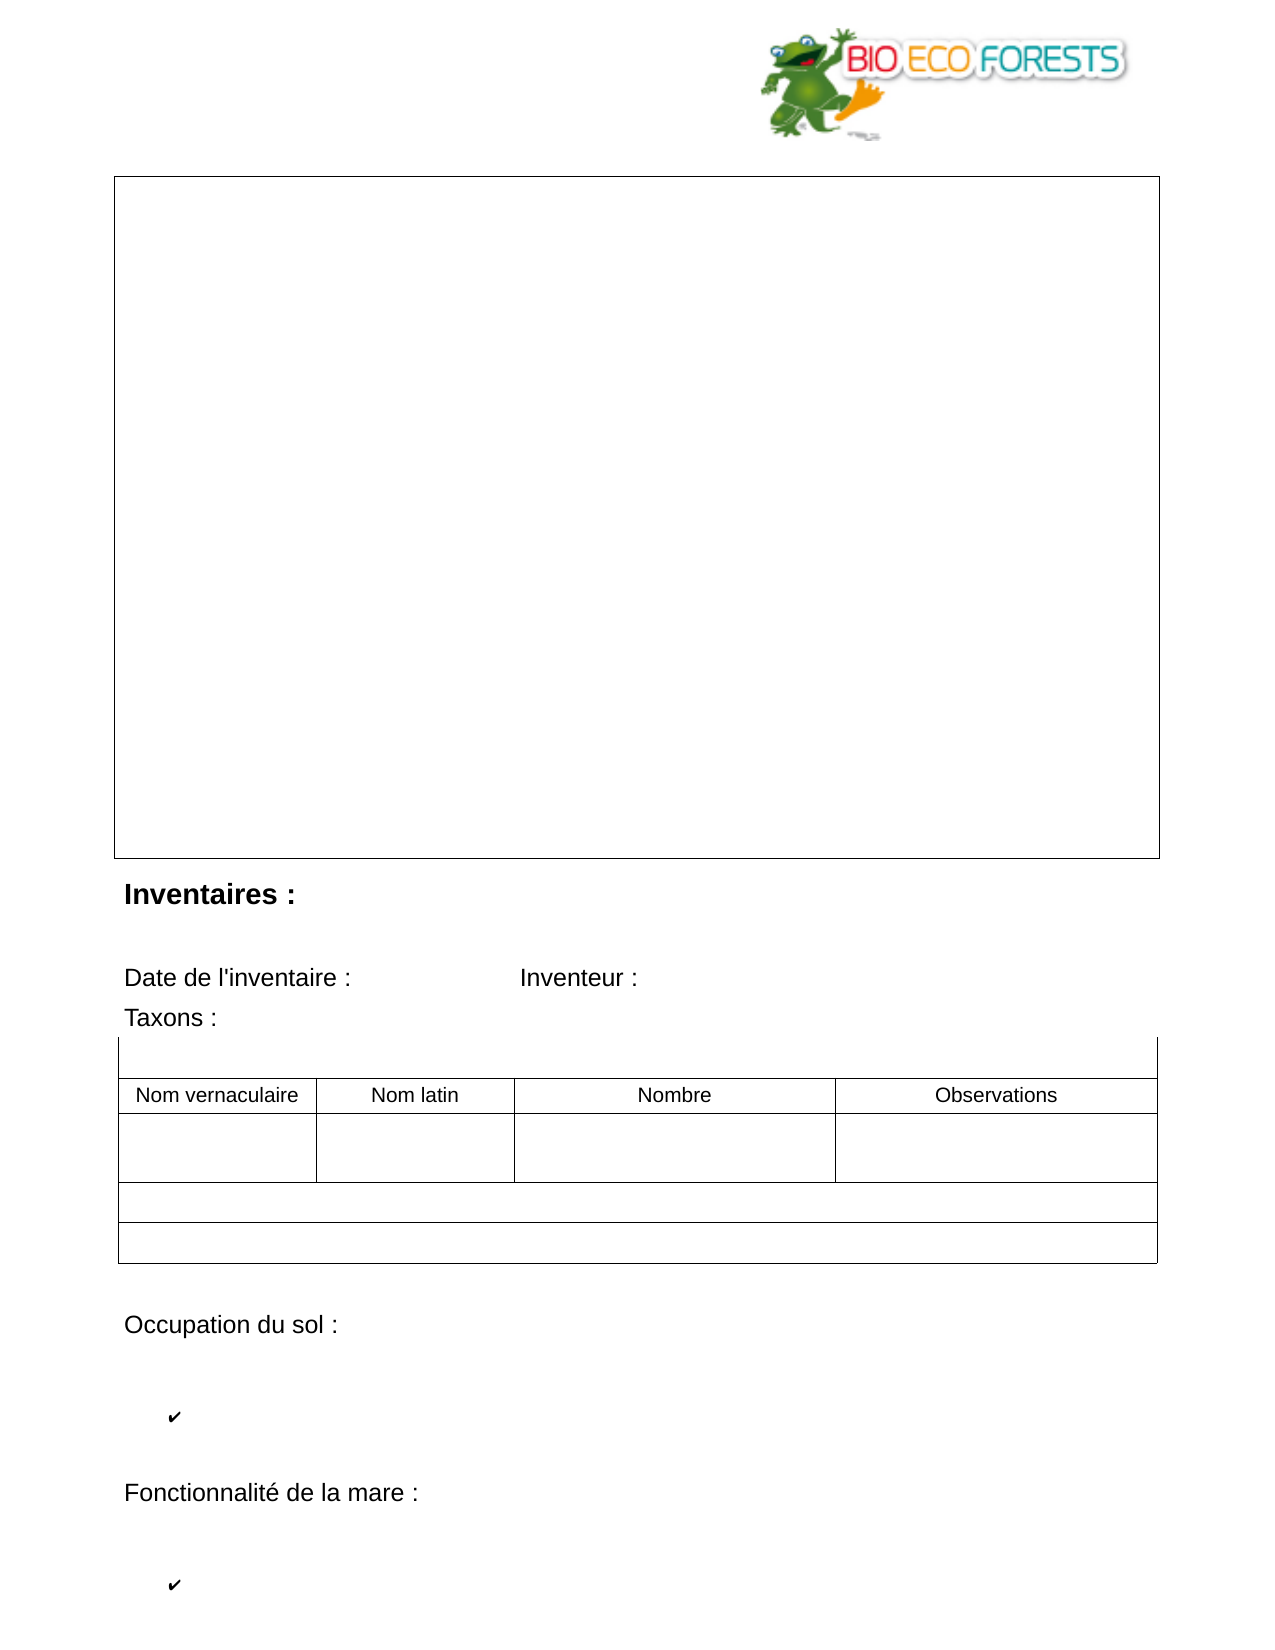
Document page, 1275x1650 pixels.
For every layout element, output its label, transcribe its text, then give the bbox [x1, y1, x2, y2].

table_cell Observations [836, 1079, 1157, 1113]
table_cell Nom vernaculaire [119, 1079, 316, 1113]
table_cell Nom latin [317, 1079, 514, 1113]
table_cell <tax.code.taxon.nom_vern> [119, 1114, 316, 1182]
table_cell </for> [119, 1183, 1157, 1222]
table_cell <tax.number> [515, 1114, 835, 1182]
table_cell </for> [118, 1432, 1157, 1472]
table_cell <occ.observation> [118, 1397, 1157, 1432]
table_cell Date de l'inventaire : <inv.date> [118, 957, 514, 997]
table_cell <for each="fon in inv.fonction"> [118, 1525, 1157, 1565]
picture [760, 28, 1134, 141]
table_cell Nombre [515, 1079, 835, 1113]
table_header Inventaires : [118, 872, 1157, 917]
table_cell Inventeur : <inv.owner.name> [514, 957, 1157, 997]
table_header Occupation du sol : [118, 1304, 1157, 1357]
table_cell <for each="tax in inv.taxon"> [119, 1037, 1157, 1077]
table_cell <for each="occ in inv.occsol"> [118, 1357, 1157, 1397]
table_cell <fon.observation> [118, 1565, 1157, 1601]
table_cell [119, 1223, 1157, 1263]
table_cell <for each="inv in site.inventory"> [118, 917, 1157, 957]
table_cell Taxons : [118, 997, 1157, 1037]
table_cell <tax.code.taxon.nom_complet> [317, 1114, 514, 1182]
table_header Fonctionnalité de la mare : [118, 1473, 1157, 1525]
table_cell <tax.observation> [836, 1114, 1157, 1182]
